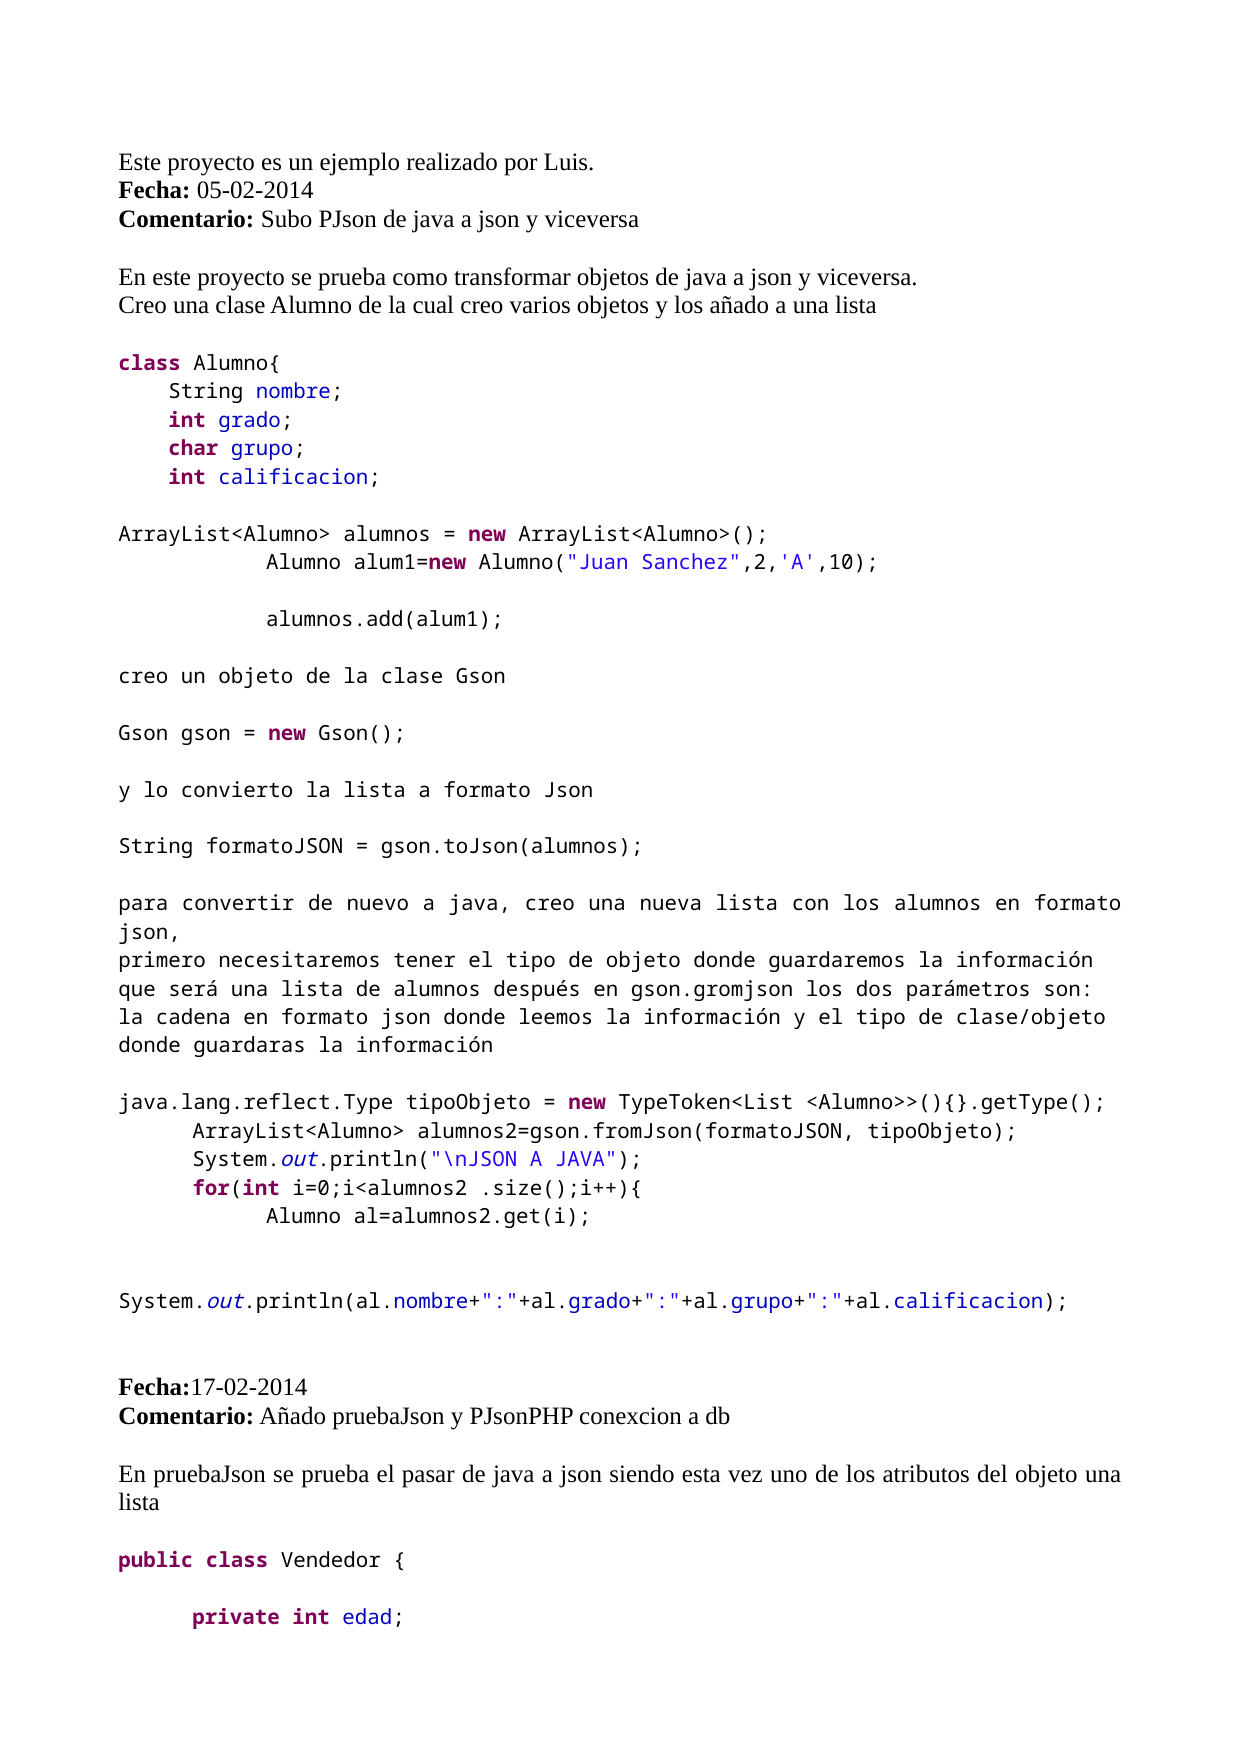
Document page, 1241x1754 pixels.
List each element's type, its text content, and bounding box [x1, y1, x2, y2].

text Alumno al=alumnos2.get(i); [118, 1201, 1122, 1230]
text ArrayList<Alumno> alumnos = new ArrayList<Alumno>(); [118, 519, 1122, 547]
text Creo una clase Alumno de la cual creo varios objetos y los añado a una lista [118, 291, 1122, 319]
text Fecha: 05-02-2014 [118, 176, 1122, 204]
text Gson gson = new Gson(); [118, 718, 1122, 746]
text System.out.println("\nJSON A JAVA"); [118, 1144, 1122, 1173]
text Comentario: Añado pruebaJson y PJsonPHP conexcion a db [118, 1401, 1122, 1430]
text class Alumno{ [118, 348, 1122, 377]
text Alumno alum1=new Alumno("Juan Sanchez",2,'A',10); [118, 547, 1122, 576]
text String nombre; [118, 377, 1122, 405]
text En este proyecto se prueba como transformar objetos de java a json y viceversa. [118, 262, 1122, 291]
text int calificacion; [118, 462, 1122, 490]
text Este proyecto es un ejemplo realizado por Luis. [118, 147, 1122, 176]
text char grupo; [118, 433, 1122, 462]
text primero necesitaremos tener el tipo de objeto donde guardaremos la información que será una lista de alumnos después en gson.gromjson los dos parámetros son: la cadena en formato json donde leemos la información y el tipo de clase/objeto donde guardaras la información [118, 945, 1122, 1059]
text java.lang.reflect.Type tipoObjeto = new TypeToken<List <Alumno>>(){}.getType(); [118, 1087, 1122, 1116]
text alumnos.add(alum1); [118, 604, 1122, 632]
text System.out.println(al.nombre+":"+al.grado+":"+al.grupo+":"+al.calificacion); [118, 1258, 1122, 1315]
text y lo convierto la lista a formato Json [118, 775, 1122, 803]
text para convertir de nuevo a java, creo una nueva lista con los alumnos en formato json, [118, 888, 1122, 945]
text public class Vendedor { [118, 1545, 1122, 1573]
text En pruebaJson se prueba el pasar de java a json siendo esta vez uno de los atributos del objeto una lista [118, 1459, 1122, 1516]
text private int edad; [118, 1602, 1122, 1630]
text ArrayList<Alumno> alumnos2=gson.fromJson(formatoJSON, tipoObjeto); [118, 1116, 1122, 1144]
text for(int i=0;i<alumnos2 .size();i++){ [118, 1173, 1122, 1201]
text int grado; [118, 405, 1122, 433]
text Comentario: Subo PJson de java a json y viceversa [118, 204, 1122, 233]
text creo un objeto de la clase Gson [118, 661, 1122, 689]
text Fecha:17-02-2014 [118, 1372, 1122, 1401]
text String formatoJSON = gson.toJson(alumnos); [118, 832, 1122, 860]
